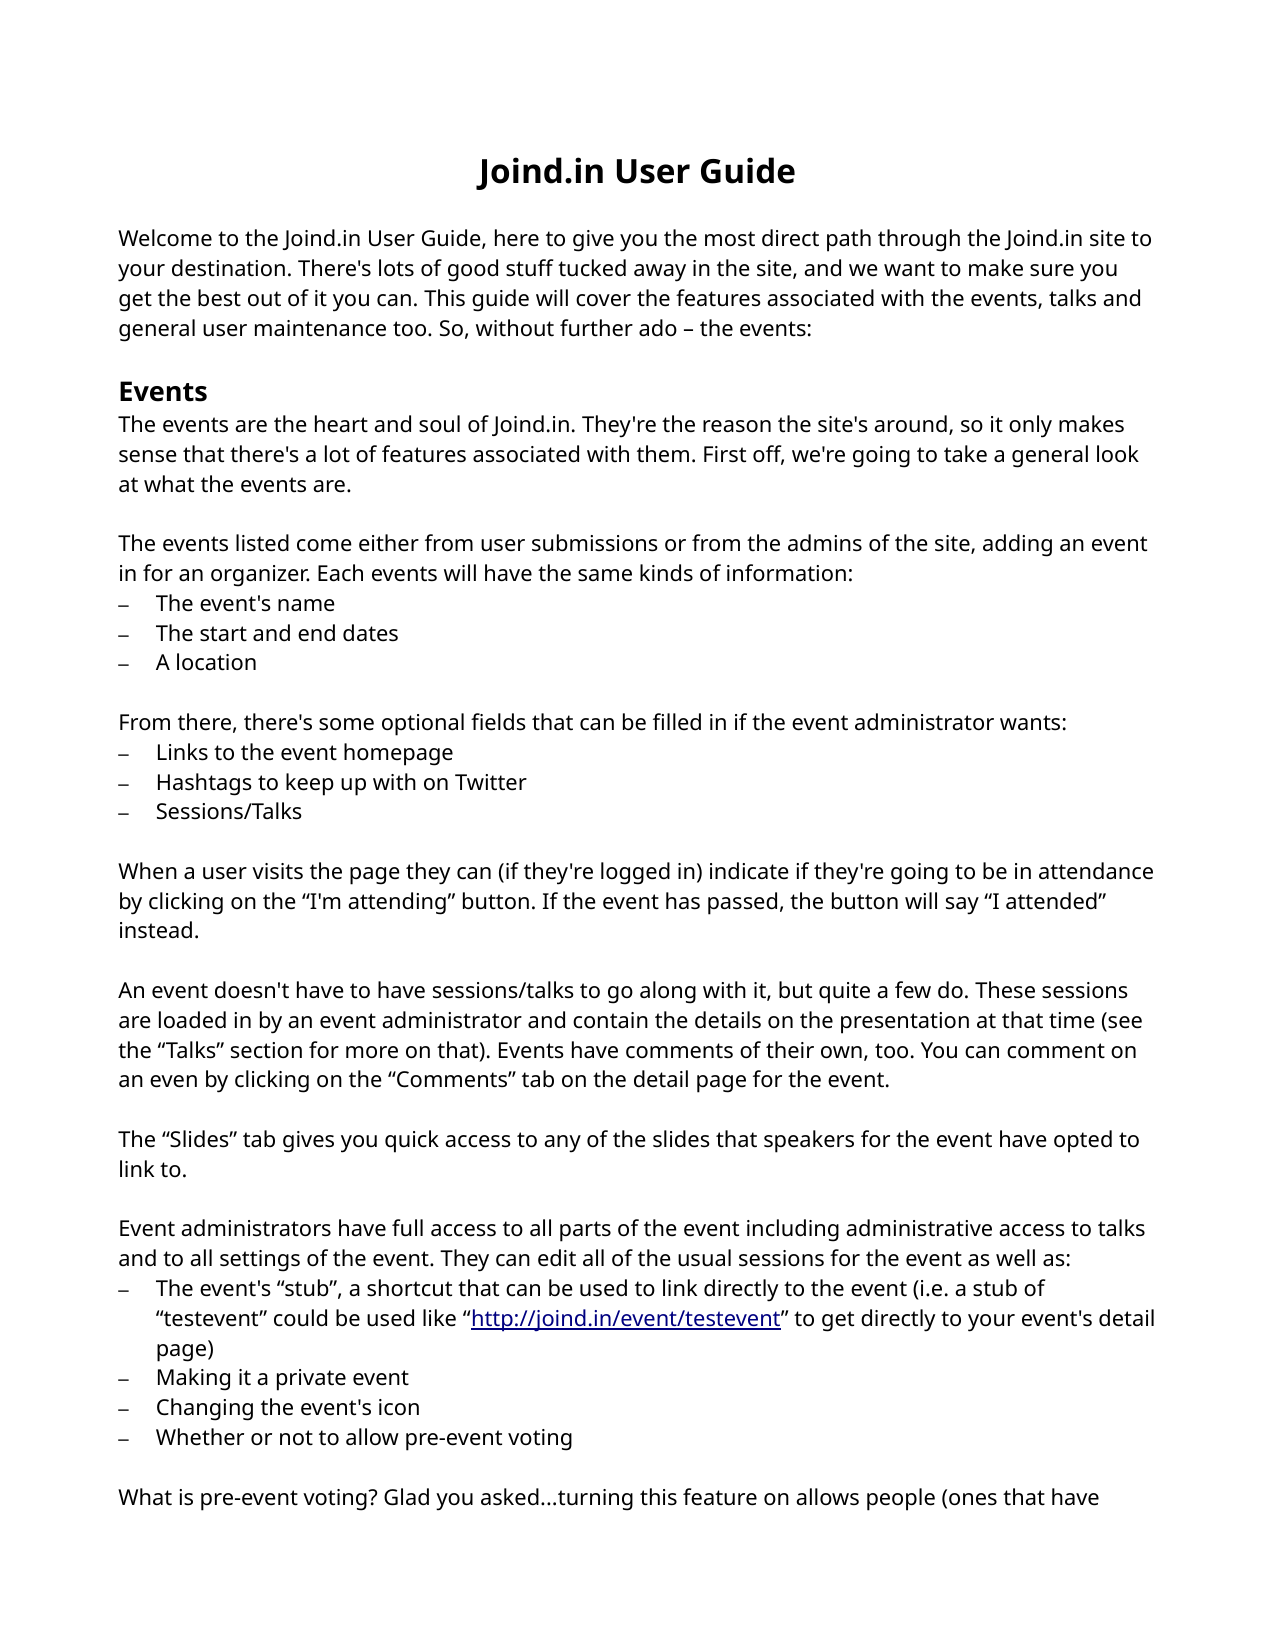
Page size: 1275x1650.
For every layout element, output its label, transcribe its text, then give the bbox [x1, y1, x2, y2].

list Hashtags to keep up with on Twitter [118, 766, 1157, 796]
list Sessions/Talks [118, 796, 1157, 826]
text Event administrators have full access to all parts of the event including administrative access to talks and to all settings of the event. They can edit all of the usual sessions for the event as well as: [118, 1213, 1157, 1273]
list The event's “stub”, a shortcut that can be used to link directly to the event (i.e. a stub of “testevent” could be used like “http://joind.in/event/testevent” to get directly to your event's detail page) [118, 1273, 1157, 1362]
text Events [118, 372, 1157, 409]
text Welcome to the Joind.in User Guide, here to give you the most direct path through the Joind.in site to your destination. There's lots of good stuff tucked away in the site, and we want to make sure you get the best out of it you can. This guide will cover the features associated with the events, talks and general user maintenance too. So, without further ado – the events: [118, 223, 1157, 342]
text The events listed come either from user submissions or from the admins of the site, adding an event in for an organizer. Each events will have the same kinds of information: [118, 528, 1157, 588]
text Joind.in User Guide [118, 148, 1157, 193]
text From there, there's some optional fields that can be filled in if the event administrator wants: [118, 707, 1157, 737]
list Making it a private event [118, 1362, 1157, 1392]
text What is pre-event voting? Glad you asked...turning this feature on allows people (ones that have [118, 1481, 1157, 1511]
list A location [118, 647, 1157, 677]
text An event doesn't have to have sessions/talks to go along with it, but quite a few do. These sessions are loaded in by an event administrator and contain the details on the presentation at that time (see the “Talks” section for more on that). Events have comments of their own, too. You can comment on an even by clicking on the “Comments” tab on the detail page for the event. [118, 975, 1157, 1094]
text The “Slides” tab gives you quick access to any of the slides that speakers for the event have opted to link to. [118, 1124, 1157, 1183]
list Whether or not to allow pre-event voting [118, 1422, 1157, 1452]
list Links to the event homepage [118, 737, 1157, 766]
text The events are the heart and soul of Joind.in. They're the reason the site's around, so it only makes sense that there's a lot of features associated with them. First off, we're going to take a general look at what the events are. [118, 409, 1157, 498]
list The event's name [118, 588, 1157, 617]
list Changing the event's icon [118, 1392, 1157, 1422]
text When a user visits the page they can (if they're logged in) indicate if they're going to be in attendance by clicking on the “I'm attending” button. If the event has passed, the button will say “I attended” instead. [118, 856, 1157, 945]
list The start and end dates [118, 617, 1157, 647]
